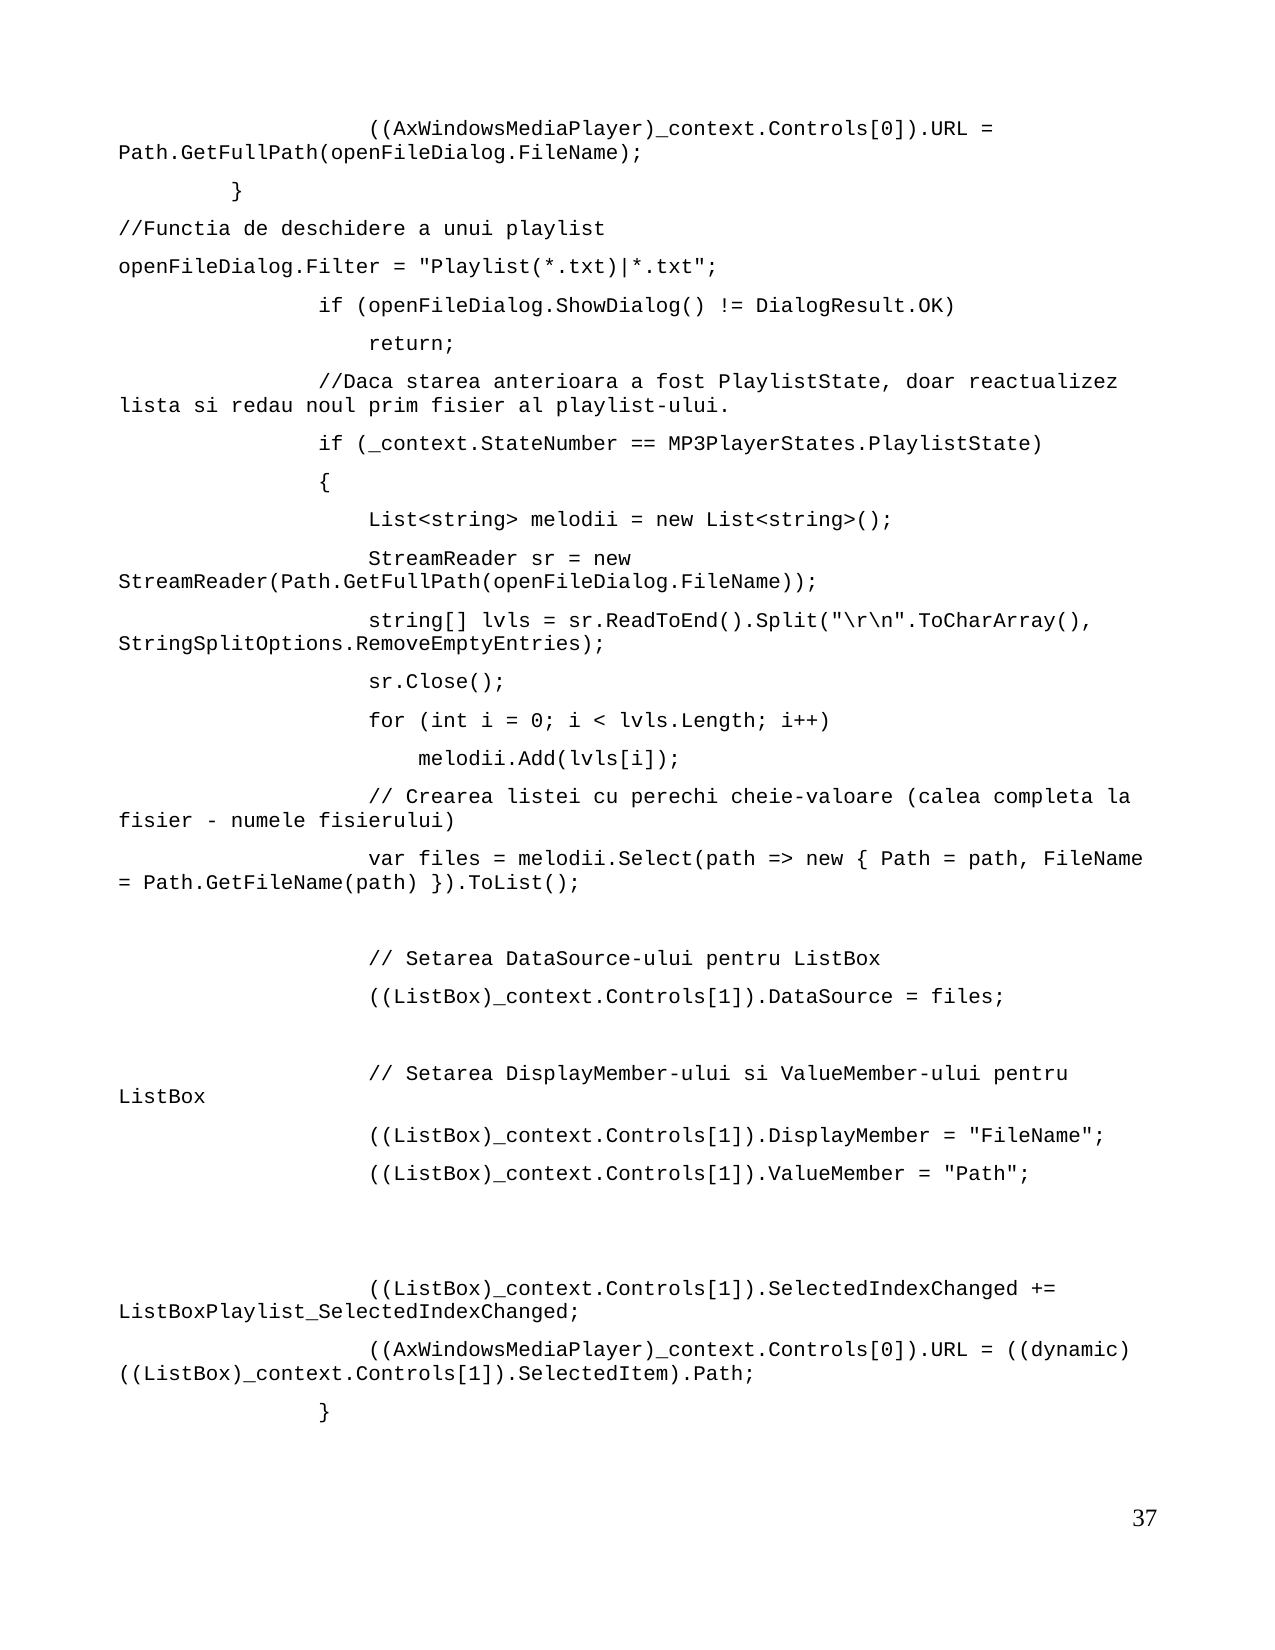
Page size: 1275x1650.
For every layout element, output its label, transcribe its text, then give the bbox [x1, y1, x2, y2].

text sr.Close(); [118, 671, 1157, 695]
text } [118, 1401, 1157, 1425]
text openFileDialog.Filter = "Playlist(*.txt)|*.txt"; [118, 256, 1157, 280]
text { [118, 471, 1157, 495]
text if (_context.StateNumber == MP3PlayerStates.PlaylistState) [118, 433, 1157, 457]
text ((AxWindowsMediaPlayer)_context.Controls[0]).URL = Path.GetFullPath(openFileDialog.FileName); [118, 118, 1157, 165]
text ((ListBox)_context.Controls[1]).ValueMember = "Path"; [118, 1163, 1157, 1187]
text // Crearea listei cu perechi cheie-valoare (calea completa la fisier - numele fisierului) [118, 786, 1157, 833]
text } [118, 180, 1157, 204]
text for (int i = 0; i < lvls.Length; i++) [118, 710, 1157, 733]
text ((ListBox)_context.Controls[1]).DataSource = files; [118, 986, 1157, 1010]
text StreamReader sr = new StreamReader(Path.GetFullPath(openFileDialog.FileName)); [118, 548, 1157, 595]
text if (openFileDialog.ShowDialog() != DialogResult.OK) [118, 295, 1157, 318]
text // Setarea DisplayMember-ului si ValueMember-ului pentru ListBox [118, 1063, 1157, 1110]
text // Setarea DataSource-ului pentru ListBox [118, 948, 1157, 972]
text return; [118, 333, 1157, 357]
text string[] lvls = sr.ReadToEnd().Split("\r\n".ToCharArray(), StringSplitOptions.RemoveEmptyEntries); [118, 609, 1157, 657]
text List<string> melodii = new List<string>(); [118, 509, 1157, 533]
text //Daca starea anterioara a fost PlaylistState, doar reactualizez lista si redau noul prim fisier al playlist-ului. [118, 371, 1157, 418]
text var files = melodii.Select(path => new { Path = path, FileName = Path.GetFileName(path) }).ToList(); [118, 848, 1157, 895]
text ((ListBox)_context.Controls[1]).SelectedIndexChanged += ListBoxPlaylist_SelectedIndexChanged; [118, 1278, 1157, 1325]
text ((AxWindowsMediaPlayer)_context.Controls[0]).URL = ((dynamic)((ListBox)_context.Controls[1]).SelectedItem).Path; [118, 1339, 1157, 1387]
text //Functia de deschidere a unui playlist [118, 218, 1157, 242]
text ((ListBox)_context.Controls[1]).DisplayMember = "FileName"; [118, 1125, 1157, 1148]
text melodii.Add(lvls[i]); [118, 748, 1157, 772]
